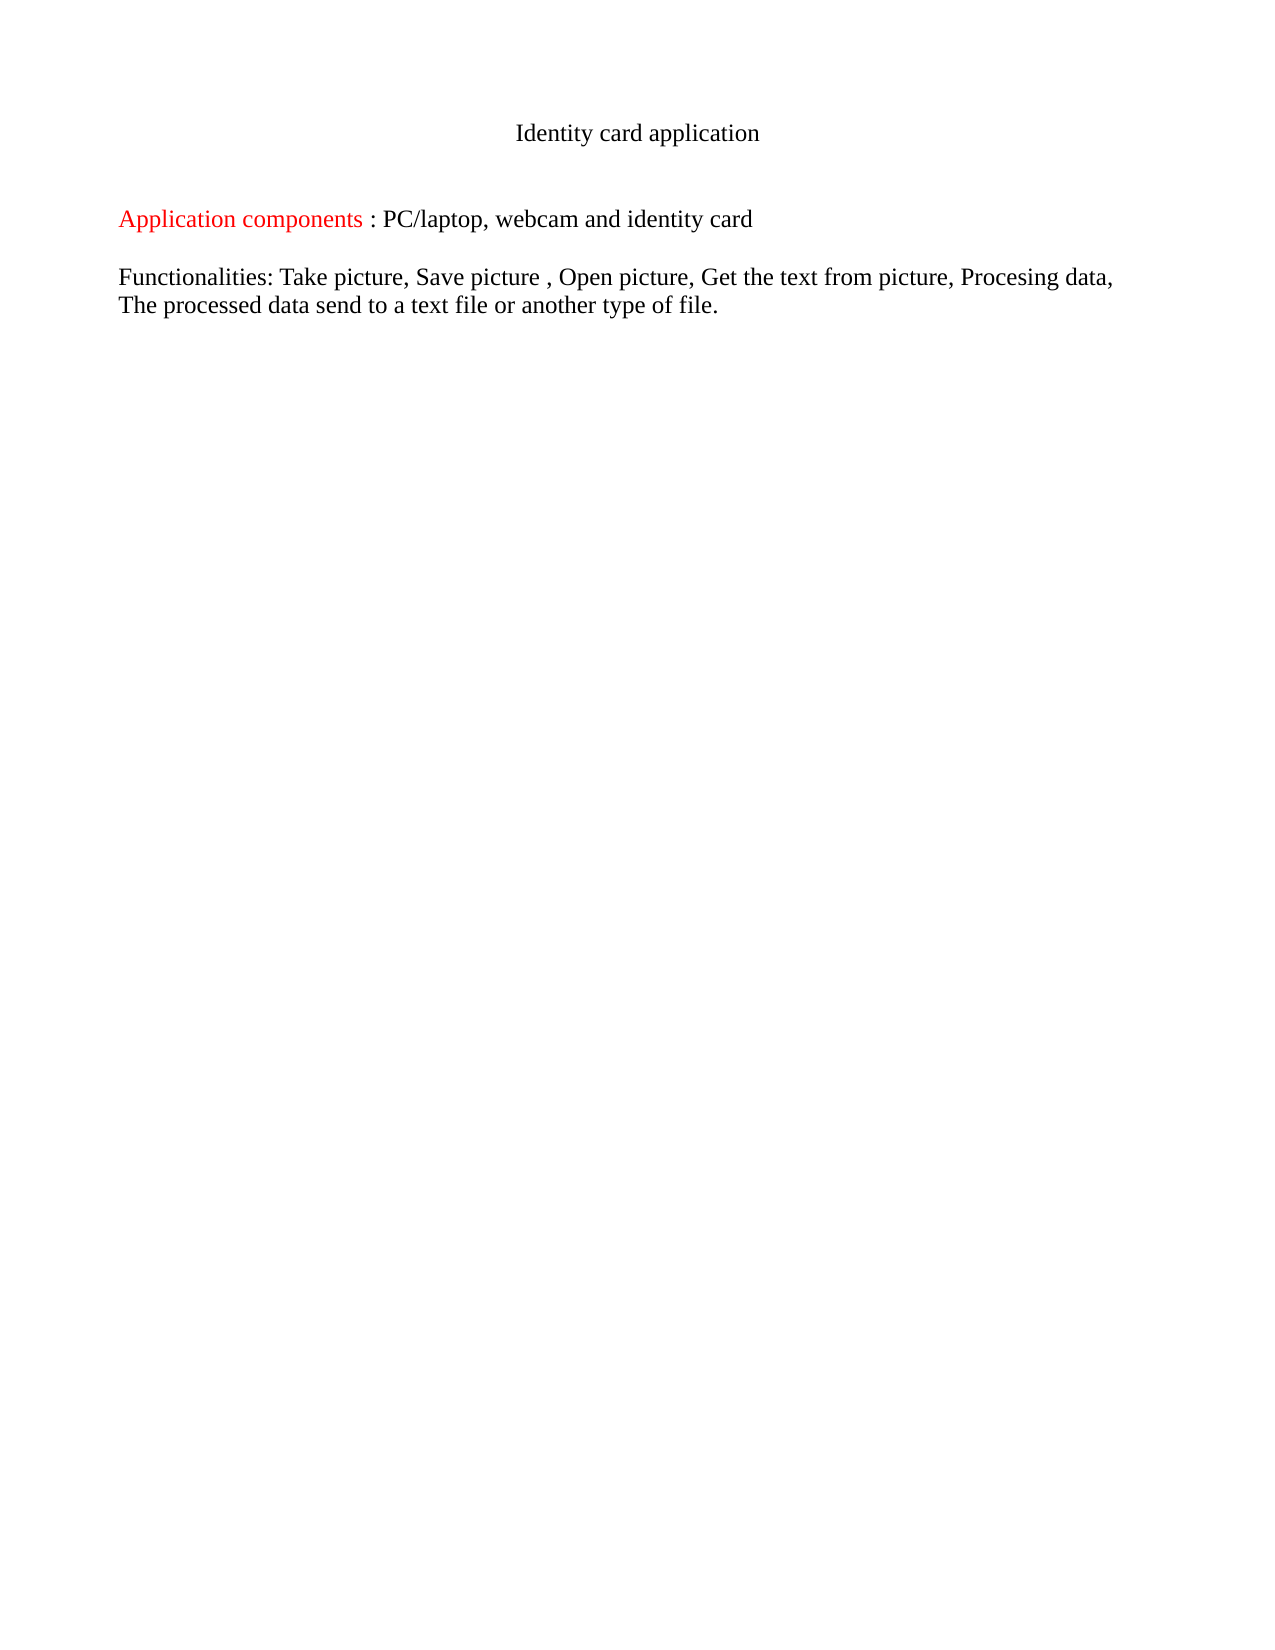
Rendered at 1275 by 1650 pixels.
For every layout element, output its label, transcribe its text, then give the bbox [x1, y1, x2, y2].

text Application components : PC/laptop, webcam and identity card [118, 204, 1157, 233]
text Identity card application [118, 118, 1157, 147]
text Functionalities: Take picture, Save picture , Open picture, Get the text from picture, Procesing data, The processed data send to a text file or another type of file. [118, 262, 1157, 319]
